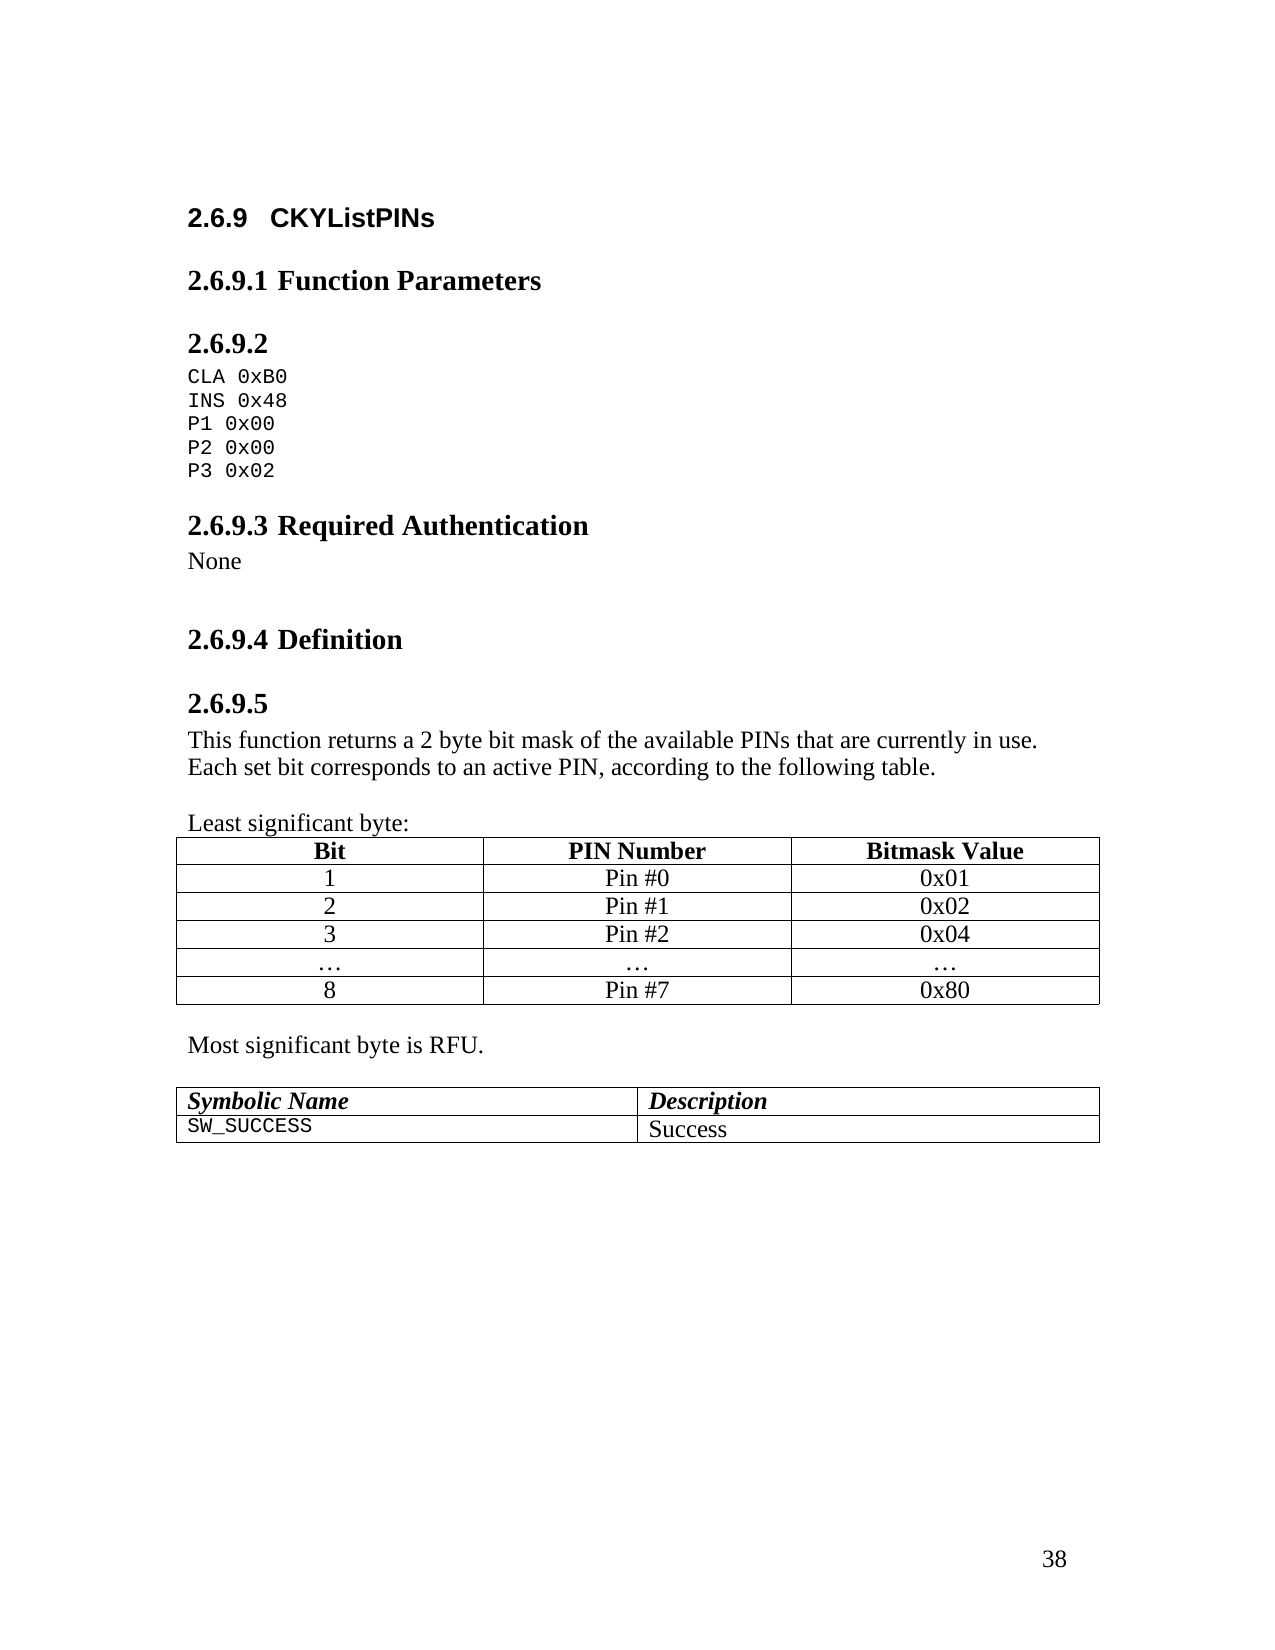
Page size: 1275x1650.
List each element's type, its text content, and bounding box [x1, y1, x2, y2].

table_header Description [638, 1088, 1099, 1115]
table_cell SW_SUCCESS [177, 1116, 637, 1142]
text P3 0x02 [187, 460, 1087, 484]
subtitle Required Authentication [187, 509, 1087, 541]
table_cell 2 [177, 893, 483, 920]
table_cell … [792, 949, 1099, 976]
subtitle CKYListPINs [187, 203, 1087, 233]
table_cell Pin #2 [484, 921, 791, 948]
text Least significant byte: [187, 809, 1087, 837]
table_header PIN Number [484, 838, 791, 864]
table_cell Pin #7 [484, 977, 791, 1004]
table_header Bit [177, 838, 483, 864]
table_cell 0x04 [792, 921, 1099, 948]
text None [187, 547, 1087, 575]
table_cell 0x80 [792, 977, 1099, 1004]
table_cell 0x01 [792, 865, 1099, 892]
text This function returns a 2 byte bit mask of the available PINs that are currently in use. Each set bit corresponds to an active PIN, according to the following table. [187, 726, 1087, 781]
text P1 0x00 [187, 413, 1087, 437]
table_header Bitmask Value [792, 838, 1099, 864]
subtitle Definition [187, 624, 1087, 656]
table_cell Pin #0 [484, 865, 791, 892]
table_cell 3 [177, 921, 483, 948]
table_header Symbolic Name [177, 1088, 637, 1115]
table_cell … [177, 949, 483, 976]
table_cell Pin #1 [484, 893, 791, 920]
table_cell 1 [177, 865, 483, 892]
table_cell Success [638, 1116, 1099, 1142]
text INS 0x48 [187, 390, 1087, 413]
text Most significant byte is RFU. [187, 1031, 1087, 1059]
table_cell 0x02 [792, 893, 1099, 920]
table_cell … [484, 949, 791, 976]
text P2 0x00 [187, 437, 1087, 460]
text CLA 0xB0 [187, 366, 1087, 390]
subtitle Function Parameters [187, 264, 1087, 296]
table_cell 8 [177, 977, 483, 1004]
